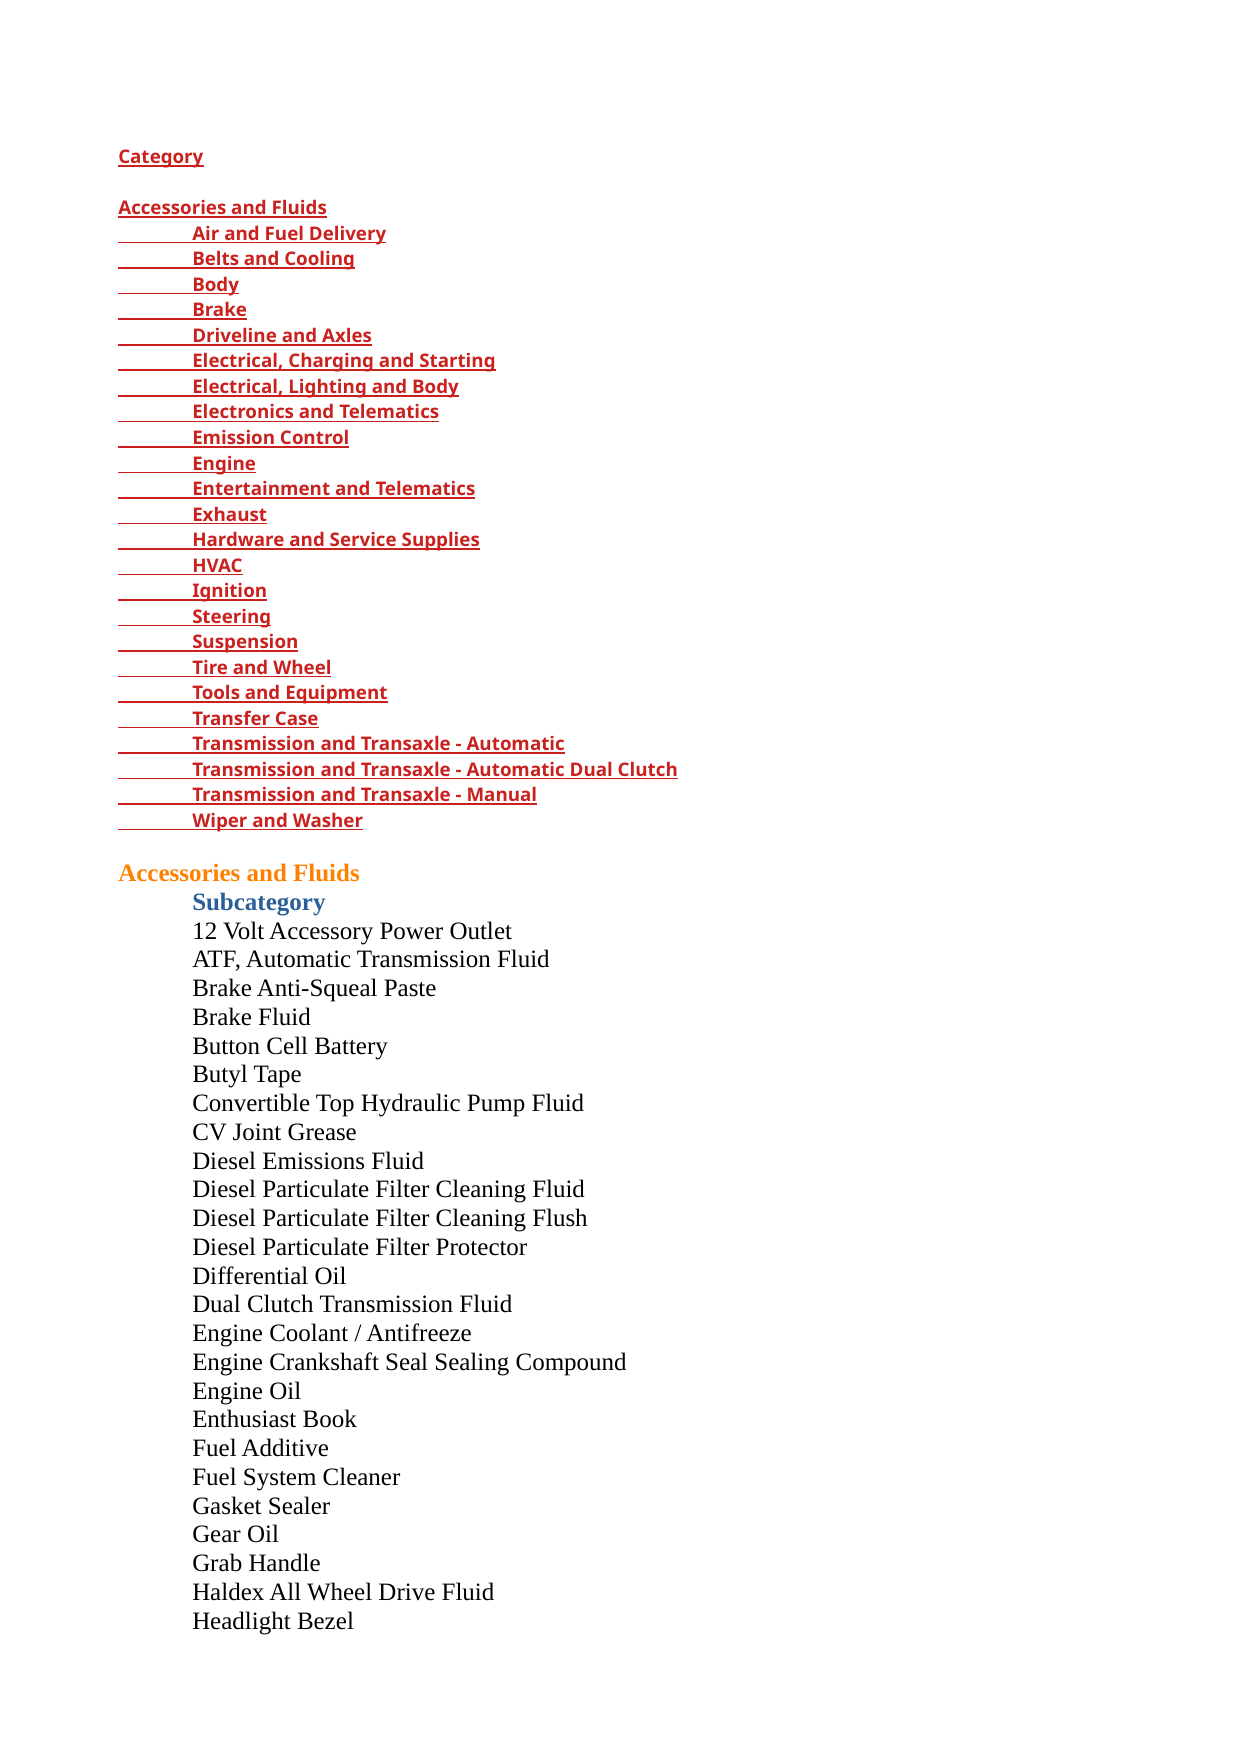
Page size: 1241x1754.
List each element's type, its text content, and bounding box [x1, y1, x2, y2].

text Hardware and Service Supplies [118, 526, 1122, 552]
text Brake Anti-Squeal Paste [118, 973, 1122, 1002]
text Engine Coolant / Antifreeze [118, 1318, 1122, 1347]
text Driveline and Axles [118, 322, 1122, 348]
text Category [118, 144, 1122, 169]
text Brake Fluid [118, 1002, 1122, 1031]
text Butyl Tape [118, 1059, 1122, 1088]
text Subcategory [118, 887, 1122, 916]
text Button Cell Battery [118, 1031, 1122, 1059]
text Steering [118, 603, 1122, 628]
text Accessories and Fluids [118, 858, 1122, 887]
text Diesel Particulate Filter Cleaning Fluid [118, 1174, 1122, 1203]
text Diesel Particulate Filter Protector [118, 1232, 1122, 1261]
text CV Joint Grease [118, 1117, 1122, 1146]
text Engine Crankshaft Seal Sealing Compound [118, 1347, 1122, 1376]
text Wiper and Washer [118, 807, 1122, 833]
text Transfer Case [118, 705, 1122, 731]
text Diesel Particulate Filter Cleaning Flush [118, 1203, 1122, 1232]
text Fuel System Cleaner [118, 1462, 1122, 1491]
text Tire and Wheel [118, 654, 1122, 679]
text Enthusiast Book [118, 1404, 1122, 1433]
text Electrical, Charging and Starting [118, 348, 1122, 373]
text Haldex All Wheel Drive Fluid [118, 1577, 1122, 1606]
text Grab Handle [118, 1548, 1122, 1577]
text Tools and Equipment [118, 679, 1122, 705]
text Transmission and Transaxle - Automatic Dual Clutch [118, 756, 1122, 782]
text Transmission and Transaxle - Automatic [118, 731, 1122, 756]
text Air and Fuel Delivery [118, 220, 1122, 246]
text Headlight Bezel [118, 1606, 1122, 1634]
text 12 Volt Accessory Power Outlet [118, 916, 1122, 944]
text Body [118, 271, 1122, 297]
text Entertainment and Telematics [118, 475, 1122, 501]
text Gasket Sealer [118, 1491, 1122, 1519]
text HVAC [118, 552, 1122, 577]
text Engine [118, 450, 1122, 475]
text Engine Oil [118, 1376, 1122, 1404]
text Convertible Top Hydraulic Pump Fluid [118, 1088, 1122, 1117]
text Gear Oil [118, 1519, 1122, 1548]
text Belts and Cooling [118, 246, 1122, 271]
text Electronics and Telematics [118, 399, 1122, 424]
text ATF, Automatic Transmission Fluid [118, 944, 1122, 973]
text Accessories and Fluids [118, 195, 1122, 220]
text Suspension [118, 628, 1122, 654]
text Emission Control [118, 424, 1122, 450]
text Exhaust [118, 501, 1122, 526]
text Electrical, Lighting and Body [118, 373, 1122, 399]
text Brake [118, 297, 1122, 322]
text Diesel Emissions Fluid [118, 1146, 1122, 1174]
text Dual Clutch Transmission Fluid [118, 1289, 1122, 1318]
text Ignition [118, 577, 1122, 603]
text Fuel Additive [118, 1433, 1122, 1462]
text Transmission and Transaxle - Manual [118, 782, 1122, 807]
text Differential Oil [118, 1261, 1122, 1289]
